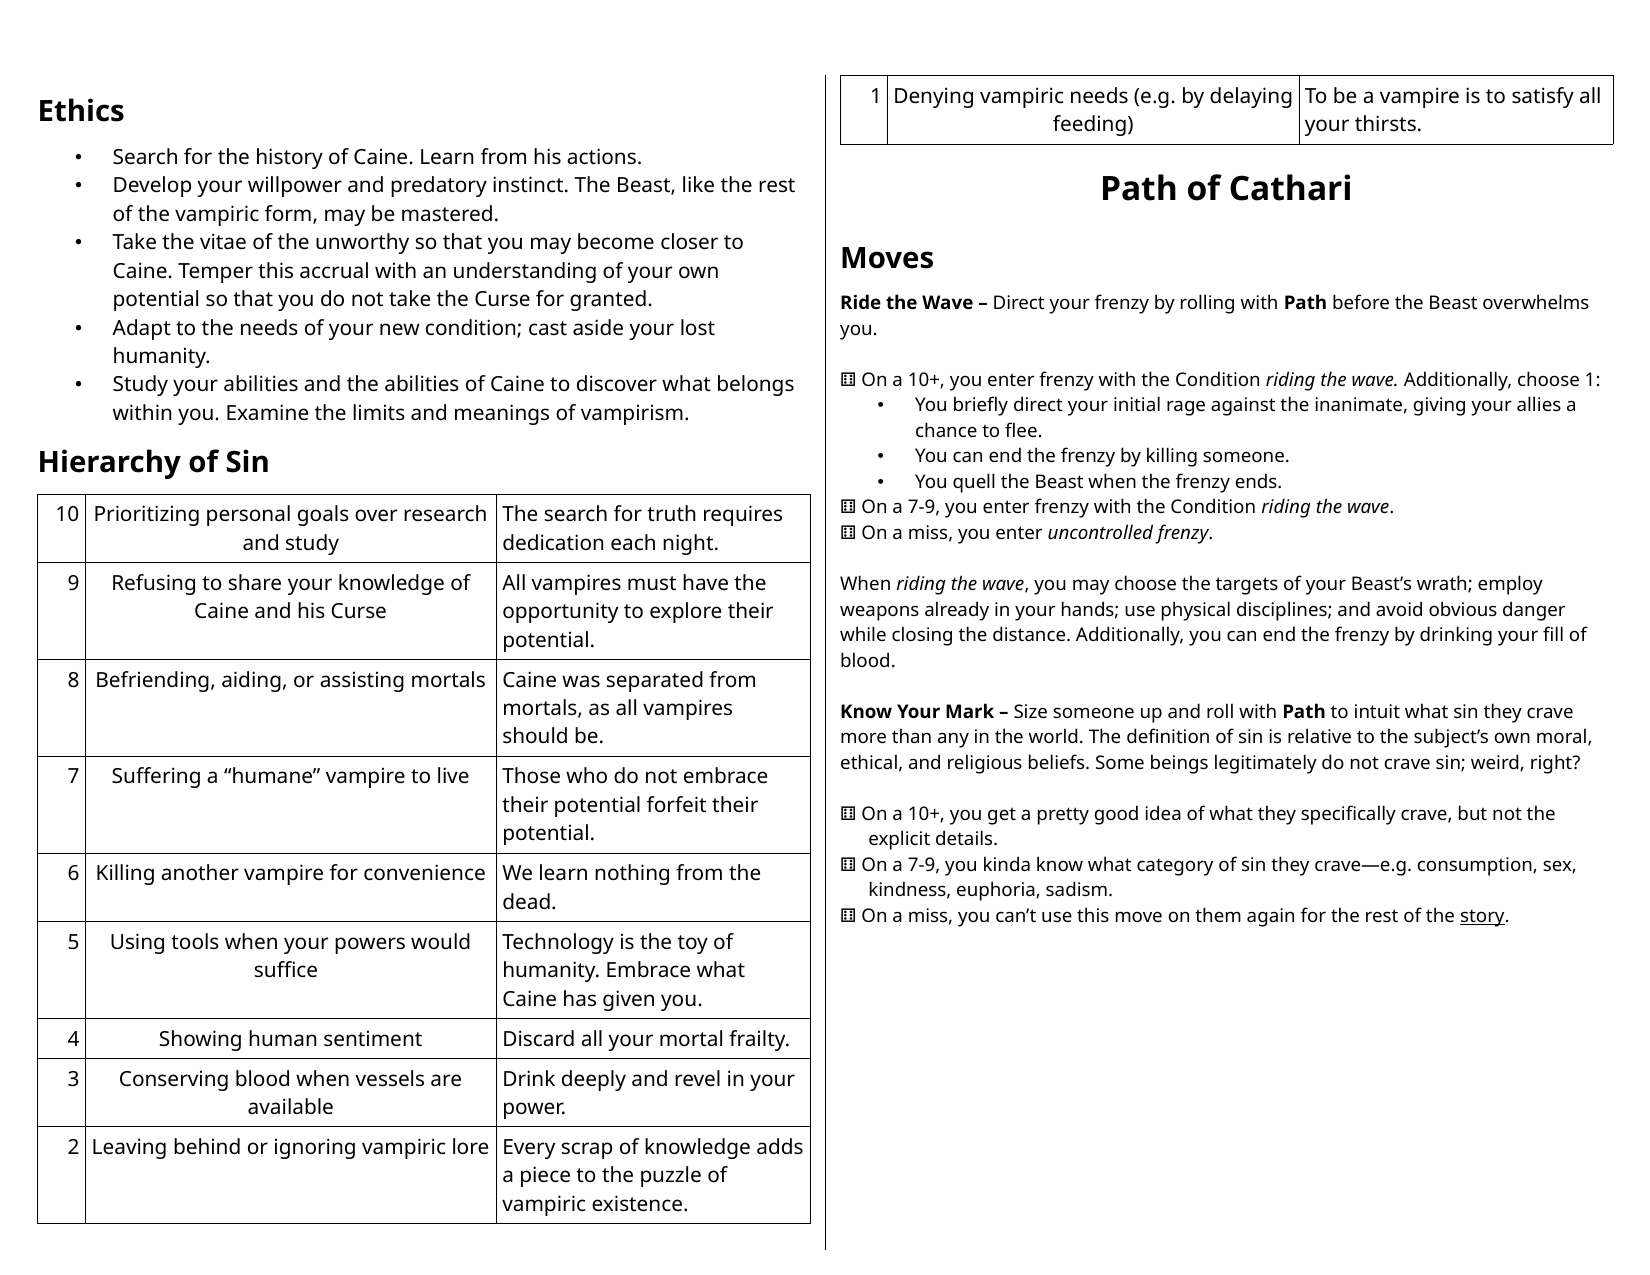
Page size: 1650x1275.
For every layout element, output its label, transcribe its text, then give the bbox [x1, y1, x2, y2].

text Ride the Wave – Direct your frenzy by rolling with Path before the Beast overwhelms you. [840, 290, 1612, 341]
table_cell We learn nothing from the dead. [497, 854, 810, 921]
table_cell Denying vampiric needs (e.g. by delaying feeding) [888, 76, 1299, 143]
list You briefly direct your initial rage against the inanimate, giving your allies a chance to flee. [877, 392, 1612, 443]
table_cell 2 [38, 1127, 85, 1223]
list Study your abilities and the abilities of Caine to discover what belongs within you. Examine the limits and meanings of vampirism. [75, 369, 810, 426]
table_cell Using tools when your powers would suffice [86, 922, 496, 1018]
table_cell Every scrap of knowledge adds a piece to the puzzle of vampiric existence. [497, 1127, 810, 1223]
table_cell Those who do not embrace their potential forfeit their potential. [497, 757, 810, 853]
text ⚅ On a 7-9, you enter frenzy with the Condition riding the wave. [840, 494, 1612, 519]
list Search for the history of Caine. Learn from his actions. [75, 142, 810, 171]
table_cell 5 [38, 922, 85, 1018]
table_cell 6 [38, 854, 85, 921]
table_cell All vampires must have the opportunity to explore their potential. [497, 563, 810, 659]
table_header 10 [38, 495, 85, 562]
table_cell 7 [38, 757, 85, 853]
list You quell the Beast when the frenzy ends. [877, 468, 1612, 494]
table_cell 9 [38, 563, 85, 659]
table_header Prioritizing personal goals over research and study [86, 495, 496, 562]
table_cell Technology is the toy of humanity. Embrace what Caine has given you. [497, 922, 810, 1018]
table_cell 1 [841, 76, 887, 143]
subtitle Ethics [37, 89, 810, 129]
table_cell 3 [38, 1059, 85, 1126]
table_cell Killing another vampire for convenience [86, 854, 496, 921]
table_cell 4 [38, 1019, 85, 1058]
table_cell Befriending, aiding, or assisting mortals [86, 660, 496, 756]
subtitle Moves [840, 237, 1612, 277]
text ⚅ On a 10+, you enter frenzy with the Condition riding the wave. Additionally, choose 1: [840, 366, 1612, 392]
table_cell Showing human sentiment [86, 1019, 496, 1058]
table_cell Conserving blood when vessels are available [86, 1059, 496, 1126]
list Take the vitae of the unworthy so that you may become closer to Caine. Temper this accrual with an understanding of your own potential so that you do not take the Curse for granted. [75, 227, 810, 313]
list You can end the frenzy by killing someone. [877, 443, 1612, 468]
table_cell To be a vampire is to satisfy all your thirsts. [1300, 76, 1613, 143]
table_cell Refusing to share your knowledge of Caine and his Curse [86, 563, 496, 659]
text ⚅ On a 7-9, you kinda know what category of sin they crave—e.g. consumption, sex, kindness, euphoria, sadism. [840, 851, 1612, 902]
table_cell Suffering a “humane” vampire to live [86, 757, 496, 853]
subtitle Hierarchy of Sin [37, 441, 810, 481]
subtitle Path of Cathari [840, 164, 1612, 210]
text When riding the wave, you may choose the targets of your Beast’s wrath; employ weapons already in your hands; use physical disciplines; and avoid obvious danger while closing the distance. Additionally, you can end the frenzy by drinking your fill of blood. [840, 570, 1612, 672]
text Know Your Mark – Size someone up and roll with Path to intuit what sin they crave more than any in the world. The definition of sin is relative to the subject’s own moral, ethical, and religious beliefs. Some beings legitimately do not crave sin; weird, right? [840, 698, 1612, 774]
list Develop your willpower and predatory instinct. The Beast, like the rest of the vampiric form, may be mastered. [75, 171, 810, 227]
table_cell Caine was separated from mortals, as all vampires should be. [497, 660, 810, 756]
text ⚅ On a 10+, you get a pretty good idea of what they specifically crave, but not the explicit details. [840, 800, 1612, 851]
list Adapt to the needs of your new condition; cast aside your lost humanity. [75, 313, 810, 369]
table_cell 8 [38, 660, 85, 756]
table_cell Discard all your mortal frailty. [497, 1019, 810, 1058]
text ⚅ On a miss, you enter uncontrolled frenzy. [840, 519, 1612, 545]
text ⚅ On a miss, you can’t use this move on them again for the rest of the story. [840, 902, 1612, 928]
table_cell Drink deeply and revel in your power. [497, 1059, 810, 1126]
table_header The search for truth requires dedication each night. [497, 495, 810, 562]
table_cell Leaving behind or ignoring vampiric lore [86, 1127, 496, 1223]
